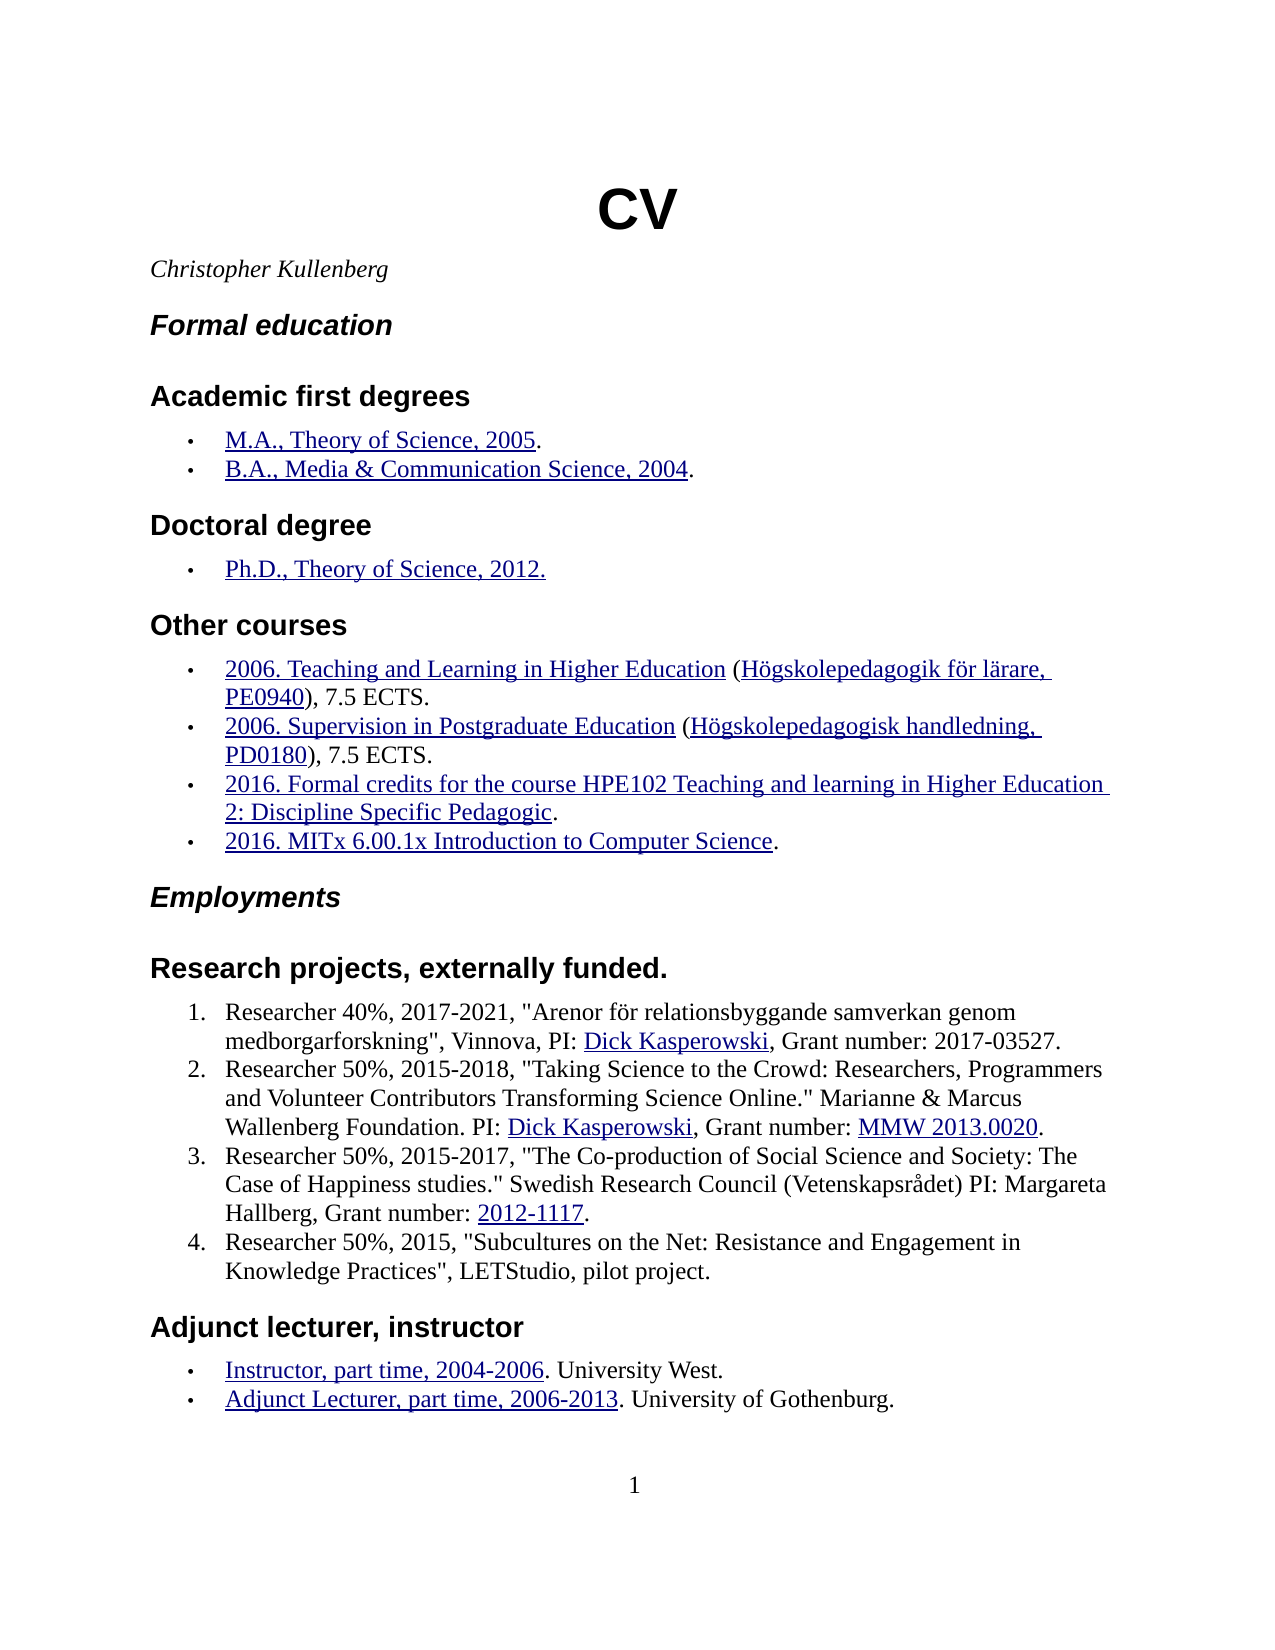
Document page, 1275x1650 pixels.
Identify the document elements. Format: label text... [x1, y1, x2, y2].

subtitle Doctoral degree [150, 508, 1125, 541]
subtitle Employments [150, 880, 1125, 913]
list Instructor, part time, 2004-2006. University West. [187, 1356, 1125, 1384]
list Adjunct Lecturer, part time, 2006-2013. University of Gothenburg. [187, 1384, 1125, 1413]
list 2006. Teaching and Learning in Higher Education (Högskolepedagogik för lärare, PE0940), 7.5 ECTS. [187, 654, 1125, 711]
subtitle Other courses [150, 608, 1125, 641]
title CV [150, 175, 1125, 242]
list Researcher 50%, 2015-2018, "Taking Science to the Crowd: Researchers, Programmers and Volunteer Contributors Transforming Science Online." Marianne & Marcus Wallenberg Foundation. PI: Dick Kasperowski, Grant number: MMW 2013.0020. [187, 1054, 1125, 1141]
subtitle Adjunct lecturer, instructor [150, 1309, 1125, 1343]
subtitle Academic first degrees [150, 379, 1125, 413]
list 2016. MITx 6.00.1x Introduction to Computer Science. [187, 826, 1125, 855]
list M.A., Theory of Science, 2005. [187, 425, 1125, 454]
subtitle Research projects, externally funded. [150, 951, 1125, 984]
subtitle Formal education [150, 308, 1125, 342]
list Researcher 50%, 2015, "Subcultures on the Net: Resistance and Engagement in Knowledge Practices", LETStudio, pilot project. [187, 1227, 1125, 1284]
list 2016. Formal credits for the course HPE102 Teaching and learning in Higher Education 2: Discipline Specific Pedagogic. [187, 769, 1125, 826]
list Ph.D., Theory of Science, 2012. [187, 554, 1125, 583]
list Researcher 40%, 2017-2021, "Arenor för relationsbyggande samverkan genom medborgarforskning", Vinnova, PI: Dick Kasperowski, Grant number: 2017-03527. [187, 997, 1125, 1054]
text Christopher Kullenberg [150, 254, 1125, 283]
list B.A., Media & Communication Science, 2004. [187, 454, 1125, 483]
list 2006. Supervision in Postgraduate Education (Högskolepedagogisk handledning, PD0180), 7.5 ECTS. [187, 711, 1125, 769]
list Researcher 50%, 2015-2017, "The Co-production of Social Science and Society: The Case of Happiness studies." Swedish Research Council (Vetenskapsrådet) PI: Margareta Hallberg, Grant number: 2012-1117. [187, 1141, 1125, 1227]
